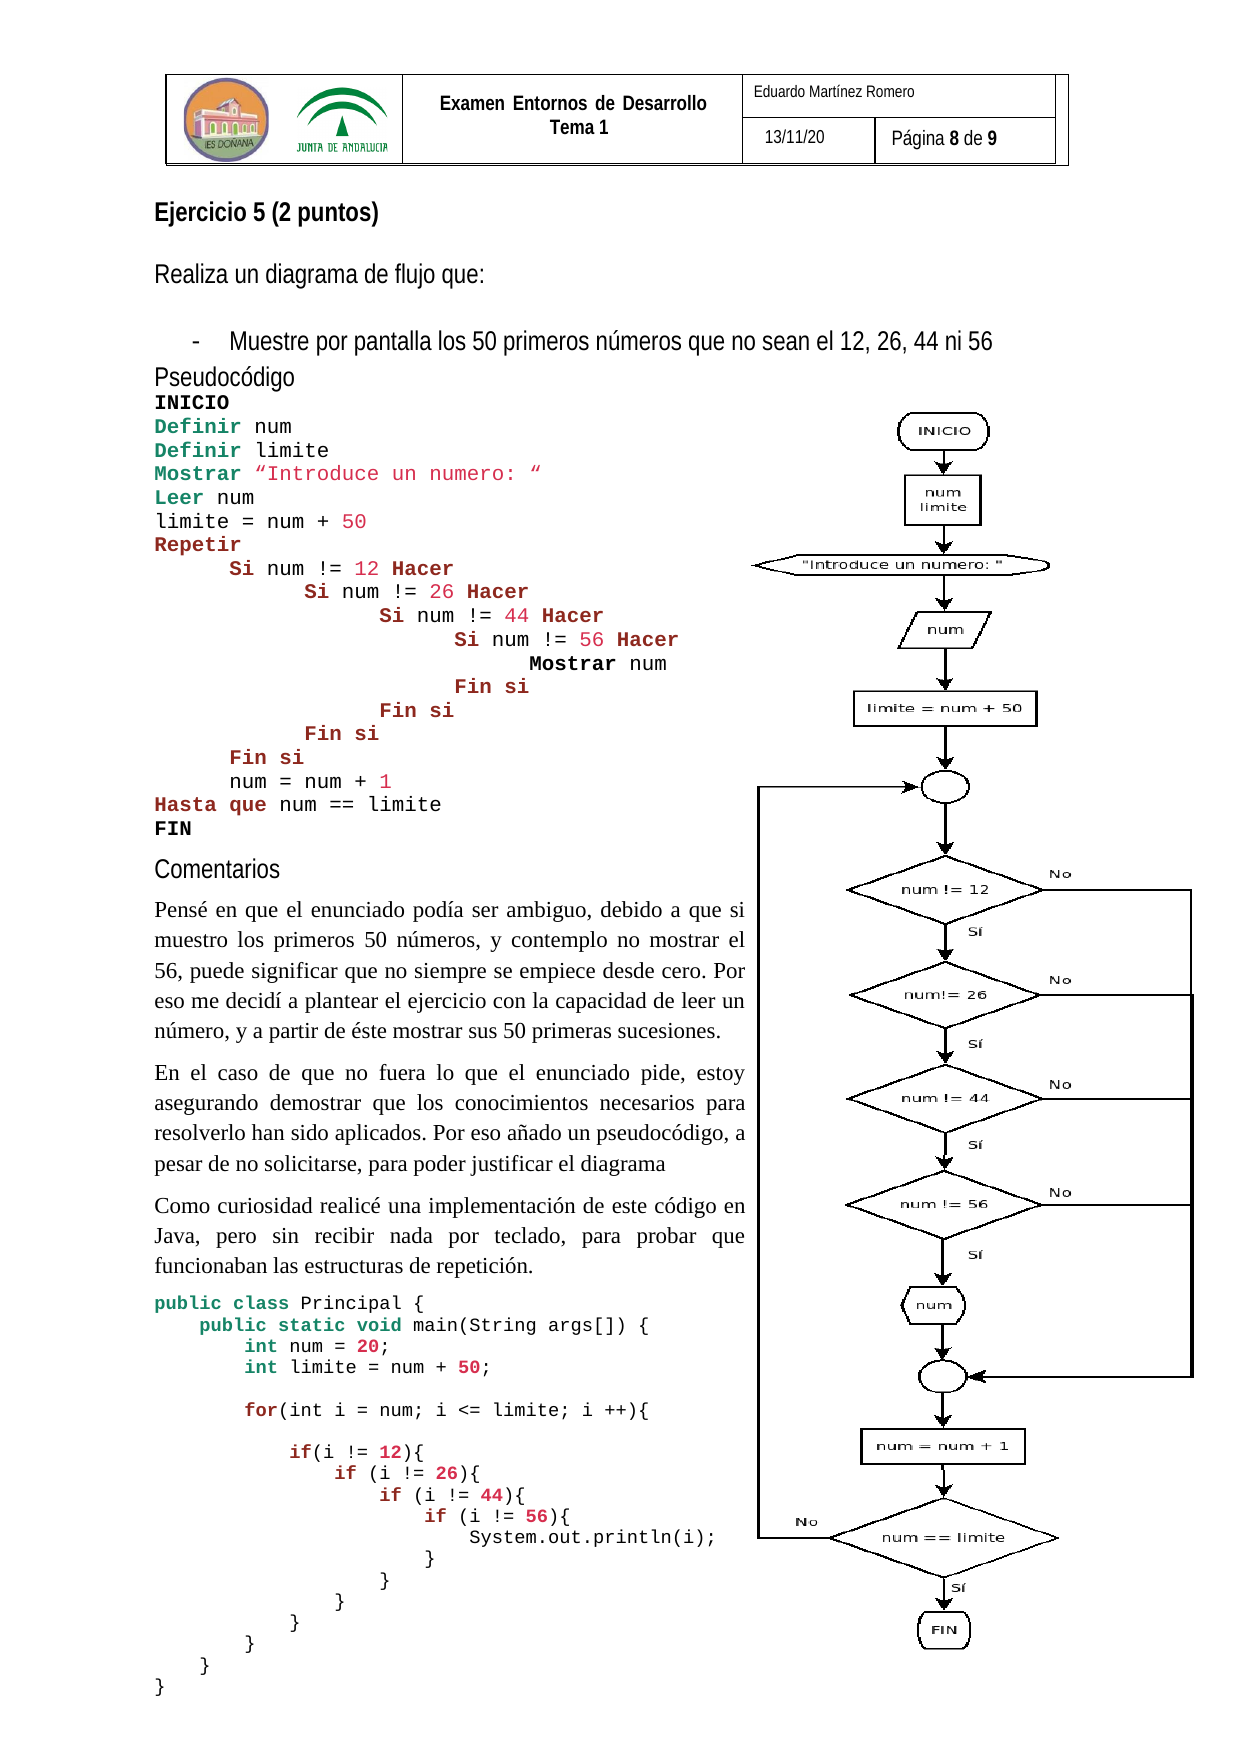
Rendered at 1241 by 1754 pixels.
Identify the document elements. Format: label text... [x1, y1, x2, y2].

text Realiza un diagrama de flujo que: [154, 258, 1080, 289]
text Definir num [154, 416, 746, 440]
text Repetir [154, 534, 746, 558]
text public static void main(String args[]) { [154, 1315, 746, 1337]
text Si num != 12 Hacer [154, 558, 746, 582]
picture [183, 77, 269, 162]
text Fin si [154, 723, 746, 747]
picture [746, 410, 1194, 1650]
text System.out.println(i); [154, 1528, 746, 1549]
text if (i != 56){ [154, 1507, 746, 1528]
text Mostrar “Introduce un numero: “ [154, 463, 746, 487]
text } [154, 1592, 746, 1613]
text } [154, 1549, 746, 1570]
text Si num != 44 Hacer [154, 605, 746, 629]
text if (i != 44){ [154, 1485, 746, 1507]
text int limite = num + 50; [154, 1358, 746, 1379]
text Pensé en que el enunciado podía ser ambiguo, debido a que si muestro los primeros 50 números, y contemplo no mostrar el 56, puede significar que no siempre se empiece desde cero. Por eso me decidí a plantear el ejercicio con la capacidad de leer un número, y a partir de éste mostrar sus 50 primeras sucesiones. [154, 896, 746, 1043]
list Pseudocódigo [154, 361, 1080, 392]
text Leer num [154, 487, 746, 511]
picture [296, 87, 388, 152]
text } [154, 1570, 746, 1592]
text Si num != 26 Hacer [154, 582, 746, 605]
text INICIO [154, 392, 1080, 416]
list Comentarios [154, 853, 746, 884]
text Como curiosidad realicé una implementación de este código en Java, pero sin recibir nada por teclado, para probar que funcionaban las estructuras de repetición. [154, 1192, 746, 1278]
text num = num + 1 [154, 771, 746, 794]
list Muestre por pantalla los 50 primeros números que no sean el 12, 26, 44 ni 56 [192, 324, 1080, 357]
text } [154, 1634, 1080, 1655]
text Fin si [154, 676, 746, 700]
text En el caso de que no fuera lo que el enunciado pide, estoy asegurando demostrar que los conocimientos necesarios para resolverlo han sido aplicados. Por eso añado un pseudocódigo, a pesar de no solicitarse, para poder justificar el diagrama [154, 1059, 746, 1176]
text for(int i = num; i <= limite; i ++){ [154, 1400, 746, 1422]
text } [154, 1655, 1080, 1677]
text Fin si [154, 747, 746, 771]
text Ejercicio 5 (2 puntos) [154, 196, 1080, 227]
text Fin si [154, 700, 746, 723]
text FIN [154, 818, 746, 842]
text public class Principal { [154, 1294, 746, 1315]
text limite = num + 50 [154, 511, 746, 534]
text Mostrar num [154, 652, 746, 676]
text } [154, 1613, 746, 1634]
text Si num != 56 Hacer [154, 629, 746, 652]
text } [154, 1677, 1080, 1698]
text if(i != 12){ [154, 1443, 746, 1464]
text int num = 20; [154, 1337, 746, 1358]
text Definir limite [154, 440, 746, 463]
text Hasta que num == limite [154, 794, 746, 818]
text if (i != 26){ [154, 1464, 746, 1485]
